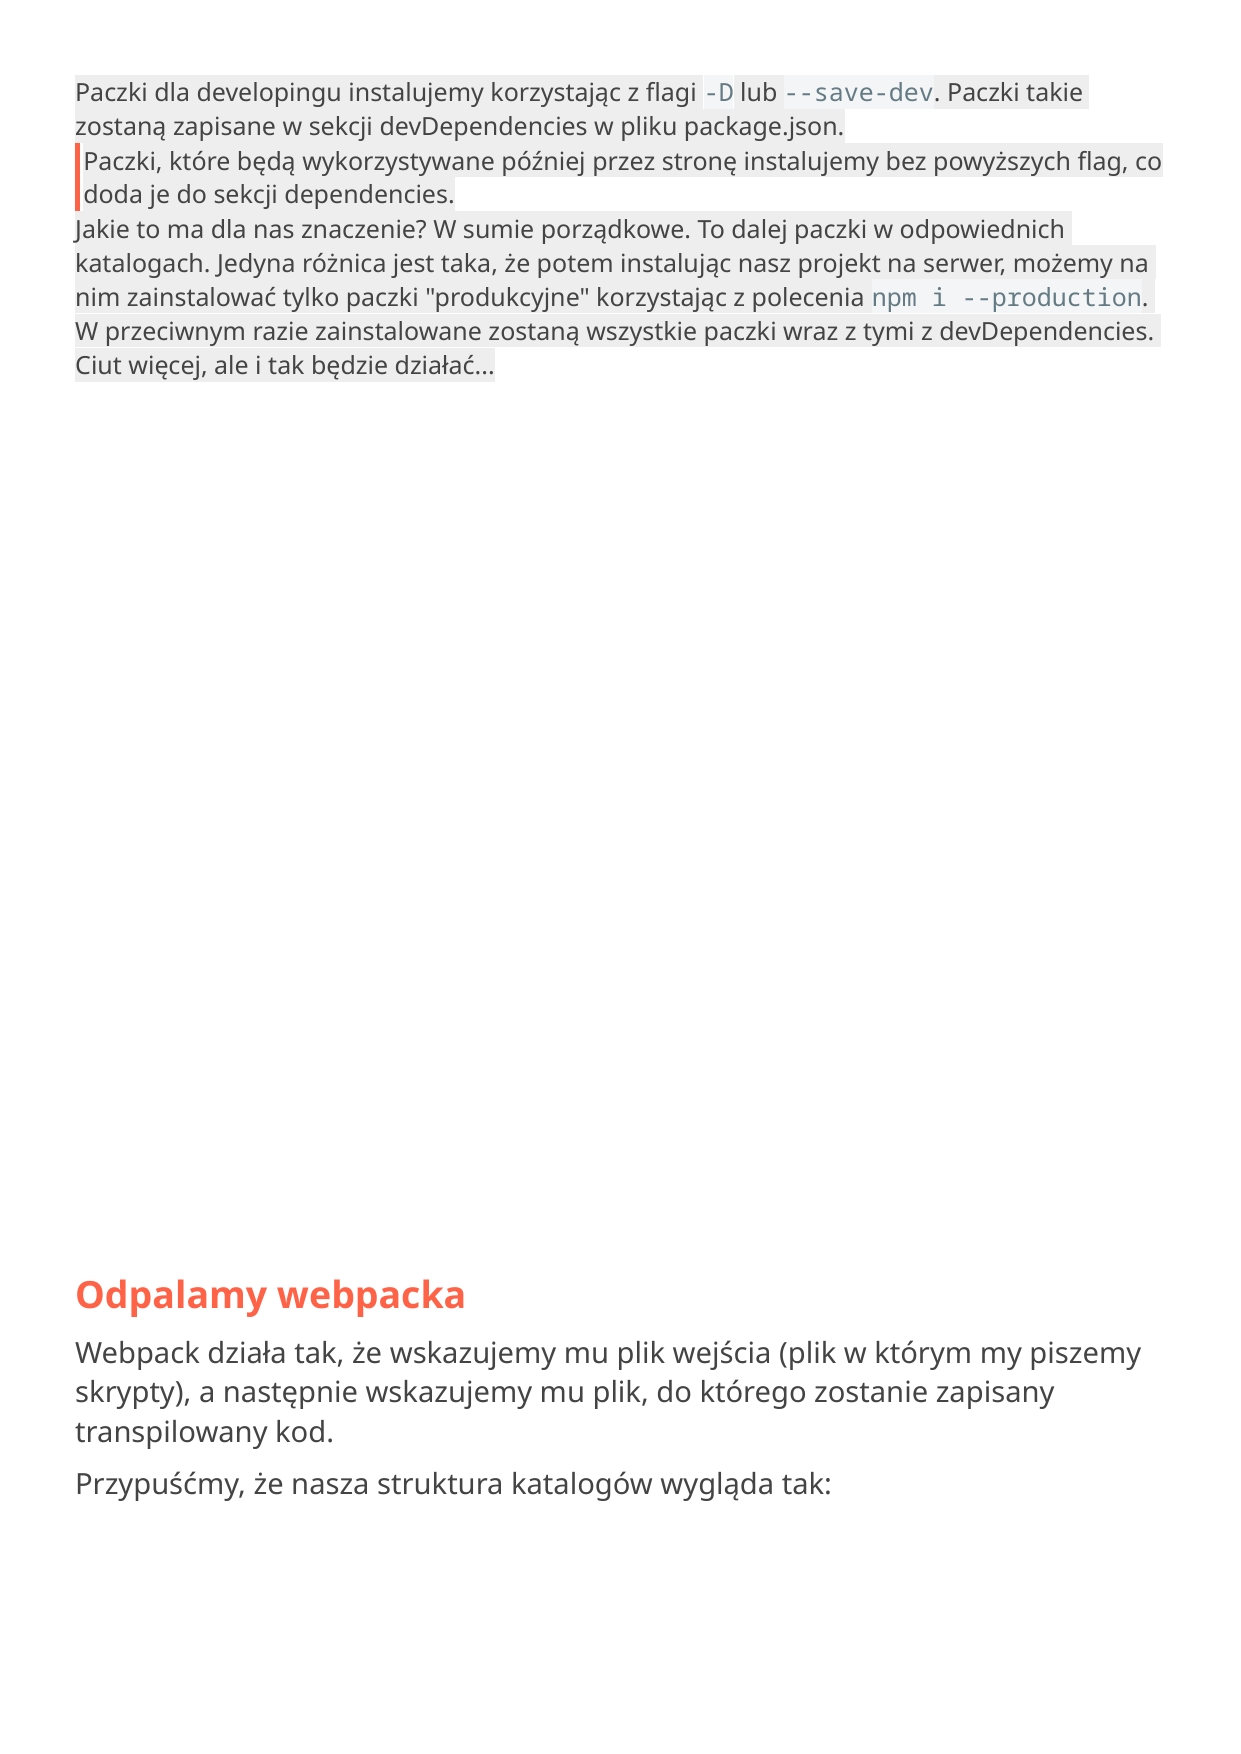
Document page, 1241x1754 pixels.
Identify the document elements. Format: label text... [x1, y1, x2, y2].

subtitle Odpalamy webpacka [75, 1268, 1165, 1319]
text Przypuśćmy, że nasza struktura katalogów wygląda tak: [75, 1463, 1165, 1503]
text Jakie to ma dla nas znaczenie? W sumie porządkowe. To dalej paczki w odpowiednich katalogach. Jedyna różnica jest taka, że potem instalując nasz projekt na serwer, możemy na nim zainstalować tylko paczki "produkcyjne" korzystając z polecenia npm i --production. W przeciwnym razie zainstalowane zostaną wszystkie paczki wraz z tymi z devDependencies. Ciut więcej, ale i tak będzie działać... [75, 211, 1165, 382]
text Webpack działa tak, że wskazujemy mu plik wejścia (plik w którym my piszemy skrypty), a następnie wskazujemy mu plik, do którego zostanie zapisany transpilowany kod. [75, 1332, 1165, 1451]
text Paczki dla developingu instalujemy korzystając z flagi -D lub --save-dev. Paczki takie zostaną zapisane w sekcji devDependencies w pliku package.json. [75, 75, 1165, 143]
text Paczki, które będą wykorzystywane później przez stronę instalujemy bez powyższych flag, co doda je do sekcji dependencies. [80, 143, 1165, 211]
